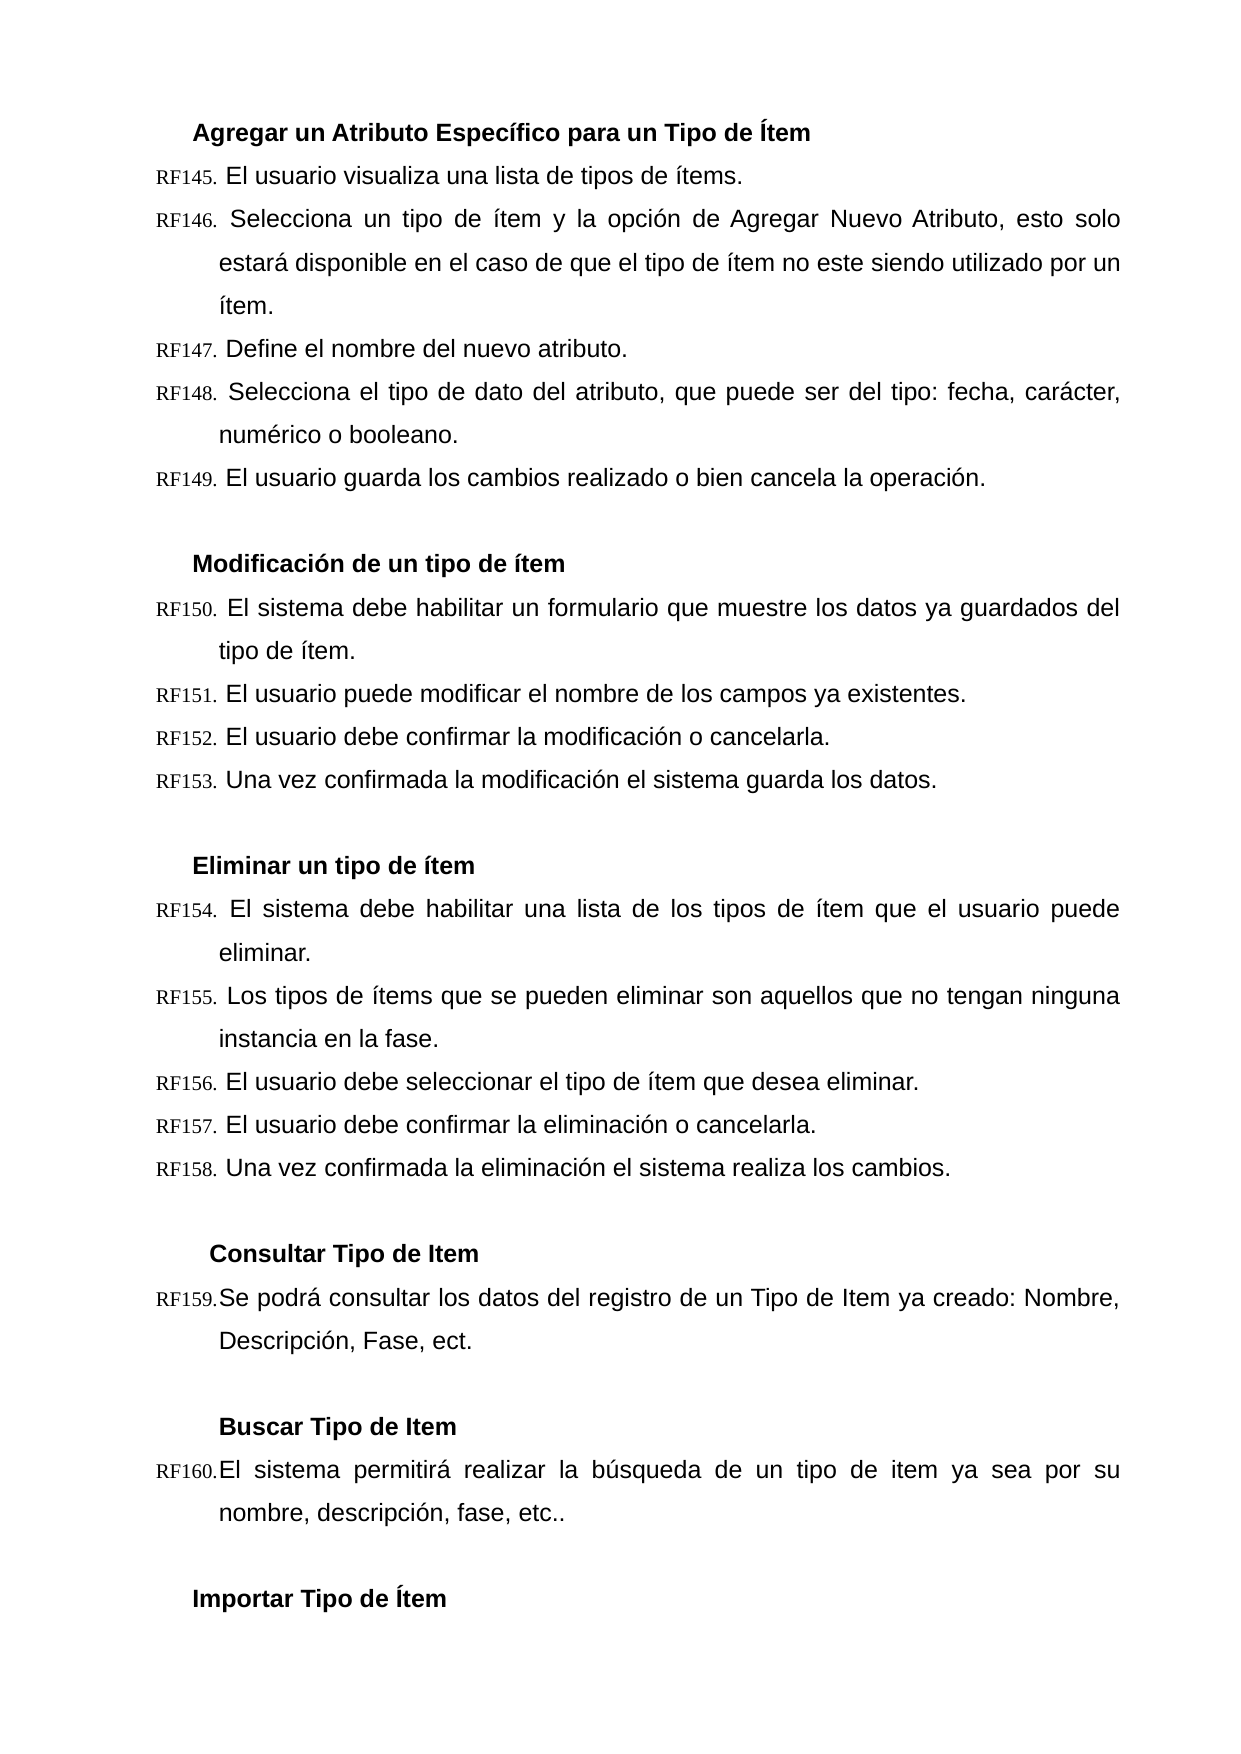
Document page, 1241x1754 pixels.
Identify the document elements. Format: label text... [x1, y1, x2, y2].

list El usuario puede modificar el nombre de los campos ya existentes. [156, 679, 1122, 707]
text Importar Tipo de Ítem [118, 1584, 1122, 1613]
list El sistema permitirá realizar la búsqueda de un tipo de item ya sea por su nombre, descripción, fase, etc.. [156, 1455, 1122, 1527]
list Una vez confirmada la eliminación el sistema realiza los cambios. [156, 1153, 1122, 1182]
list El usuario visualiza una lista de tipos de ítems. [156, 161, 1122, 190]
list El usuario guarda los cambios realizado o bien cancela la operación. [156, 463, 1122, 492]
list El usuario debe seleccionar el tipo de ítem que desea eliminar. [156, 1067, 1122, 1096]
list Selecciona el tipo de dato del atributo, que puede ser del tipo: fecha, carácter, numérico o booleano. [156, 377, 1122, 449]
text Modificación de un tipo de ítem [118, 549, 1122, 578]
list Se podrá consultar los datos del registro de un Tipo de Item ya creado: Nombre, Descripción, Fase, ect. [156, 1282, 1122, 1354]
list El sistema debe habilitar un formulario que muestre los datos ya guardados del tipo de ítem. [156, 592, 1122, 664]
list Selecciona un tipo de ítem y la opción de Agregar Nuevo Atributo, esto solo estará disponible en el caso de que el tipo de ítem no este siendo utilizado por un ítem. [156, 204, 1122, 319]
list Los tipos de ítems que se pueden eliminar son aquellos que no tengan ninguna instancia en la fase. [156, 981, 1122, 1052]
list El usuario debe confirmar la modificación o cancelarla. [156, 722, 1122, 751]
text Consultar Tipo de Item [118, 1239, 1122, 1268]
list Buscar Tipo de Item [156, 1412, 1122, 1441]
list Define el nombre del nuevo atributo. [156, 334, 1122, 362]
list El sistema debe habilitar una lista de los tipos de ítem que el usuario puede eliminar. [156, 894, 1122, 966]
list El usuario debe confirmar la eliminación o cancelarla. [156, 1110, 1122, 1139]
text Agregar un Atributo Específico para un Tipo de Ítem [118, 118, 1122, 147]
text Eliminar un tipo de ítem [118, 851, 1122, 880]
list Una vez confirmada la modificación el sistema guarda los datos. [156, 765, 1122, 794]
